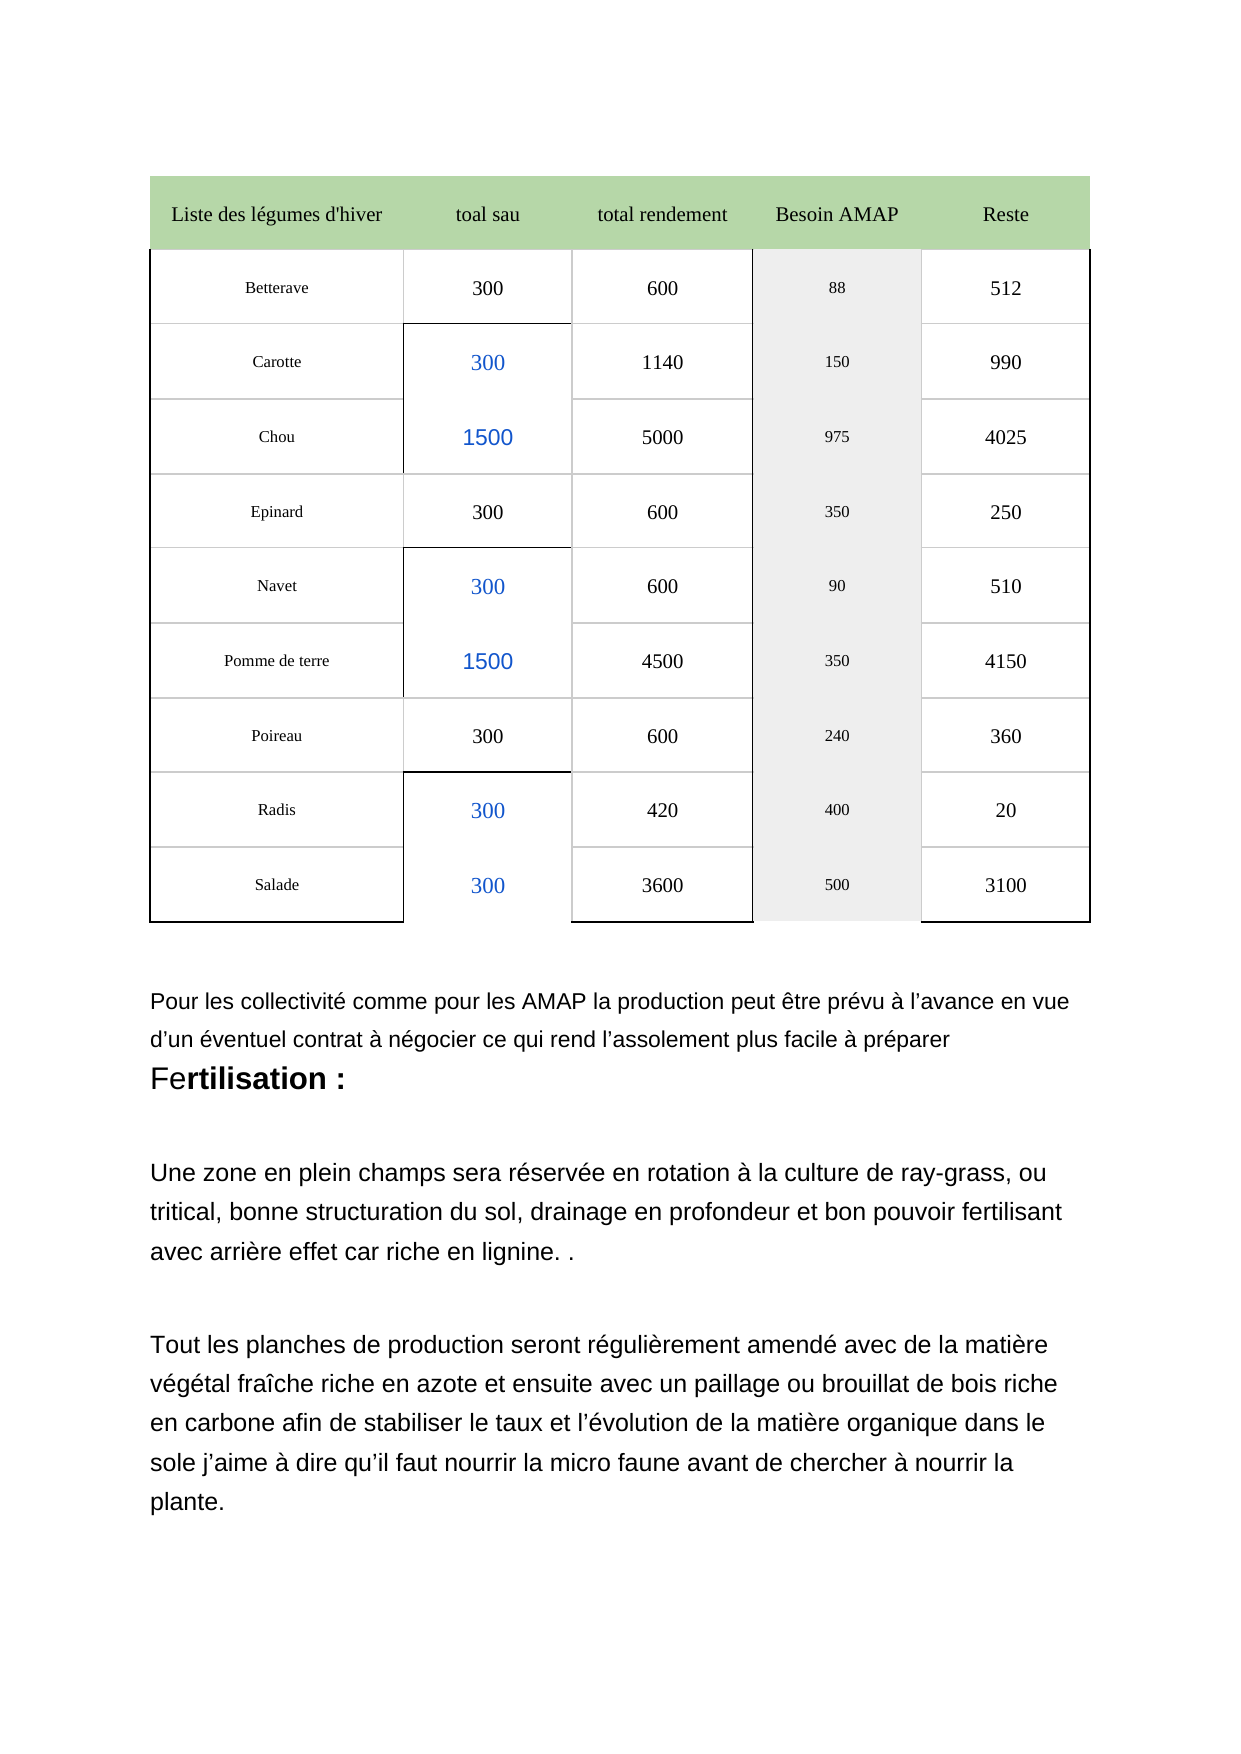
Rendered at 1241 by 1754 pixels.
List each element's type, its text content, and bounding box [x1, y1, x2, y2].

text Une zone en plein champs sera réservée en rotation à la culture de ray-grass, ou [150, 1170, 300, 1184]
table_cell 1140 [573, 324, 752, 398]
table_cell 360 [922, 699, 1089, 771]
text Une zone en plein champs sera réservée en rotation à la culture de ray-grass, ou [423, 1170, 928, 1184]
table_cell 250 [922, 475, 1089, 547]
table_cell 990 [922, 324, 1089, 398]
table_cell 240 [753, 697, 921, 771]
text Pour les collectivité comme pour les AMAP la production peut être prévu à l’avance en vue [831, 999, 1090, 1012]
table_header toal sau [403, 176, 572, 249]
table_header Liste des légumes d'hiver [150, 176, 403, 249]
table_cell Betterave [151, 250, 403, 323]
table_cell 1500 [404, 622, 571, 697]
table_cell 5000 [573, 400, 752, 473]
table_cell 350 [753, 622, 921, 697]
table_cell 600 [573, 250, 752, 323]
table_cell 4500 [573, 624, 752, 697]
text Une zone en plein champs sera réservée en rotation à la culture de ray-grass, ou [956, 1170, 1090, 1184]
table_cell 975 [753, 398, 921, 473]
text Pour les collectivité comme pour les AMAP la production peut être prévu à l’avance en vue [438, 999, 619, 1012]
table_cell 300 [404, 773, 571, 846]
text tritical, bonne structuration du sol, drainage en profondeur et bon pouvoir fertilisant [673, 1209, 875, 1223]
table_cell 300 [404, 250, 571, 323]
text Tout les planches de production seront régulièrement amendé avec de la matière [391, 1342, 619, 1356]
table_cell 300 [404, 324, 571, 398]
table_cell Radis [151, 773, 403, 846]
text tritical, bonne structuration du sol, drainage en profondeur et bon pouvoir fertilisant [150, 1209, 609, 1223]
table_cell Poireau [151, 699, 403, 771]
table_cell 600 [573, 548, 752, 622]
table_cell Carotte [151, 324, 403, 398]
table_cell 400 [753, 771, 921, 846]
table_cell 300 [404, 475, 571, 547]
text d’un éventuel contrat à négocier ce qui rend l’assolement plus facile à préparer [150, 1037, 422, 1050]
table_header total rendement [572, 176, 753, 249]
table_cell 150 [753, 323, 921, 398]
table_cell 600 [573, 699, 752, 771]
table_cell 88 [753, 249, 921, 323]
table_cell 420 [573, 773, 752, 846]
text d’un éventuel contrat à négocier ce qui rend l’assolement plus facile à préparer [740, 1037, 865, 1050]
text avec arrière effet car riche en lignine. . [504, 1248, 1090, 1263]
text sole j’aime à dire qu’il faut nourrir la micro faune avant de chercher à nourrir la [356, 1460, 1090, 1474]
table_cell Pomme de terre [151, 624, 403, 697]
table_header Reste [921, 176, 1090, 249]
text Une zone en plein champs sera réservée en rotation à la culture de ray-grass, ou [302, 1170, 421, 1184]
table_cell 512 [922, 250, 1089, 323]
table_cell Navet [151, 548, 403, 622]
text d’un éventuel contrat à négocier ce qui rend l’assolement plus facile à préparer [900, 1037, 1090, 1050]
text tritical, bonne structuration du sol, drainage en profondeur et bon pouvoir fertilisant [877, 1209, 1090, 1223]
table_cell 90 [753, 547, 921, 622]
table_cell 350 [753, 473, 921, 547]
table_cell 4150 [922, 624, 1089, 697]
table_cell 3100 [922, 848, 1089, 921]
table_header Besoin AMAP [753, 176, 921, 249]
table_cell 600 [573, 475, 752, 547]
table_cell Salade [151, 848, 403, 921]
table_cell Chou [151, 400, 403, 473]
table_cell 4025 [922, 400, 1089, 473]
table_cell 1500 [404, 398, 571, 473]
text Tout les planches de production seront régulièrement amendé avec de la matière [249, 1342, 389, 1356]
table_cell 510 [922, 548, 1089, 622]
text d’un éventuel contrat à négocier ce qui rend l’assolement plus facile à préparer [524, 1037, 738, 1050]
table_cell 300 [404, 846, 571, 921]
text végétal fraîche riche en azote et ensuite avec un paillage ou brouillat de bois riche [188, 1381, 696, 1395]
table_cell 20 [922, 773, 1089, 846]
text Tout les planches de production seront régulièrement amendé avec de la matière [621, 1342, 1090, 1356]
table_cell Epinard [151, 475, 403, 547]
table_cell 3600 [573, 848, 752, 921]
text plante. [154, 1499, 1090, 1513]
text avec arrière effet car riche en lignine. . [150, 1248, 502, 1263]
text en carbone afin de stabiliser le taux et l’évolution de la matière organique dans le [928, 1420, 1090, 1435]
text sole j’aime à dire qu’il faut nourrir la micro faune avant de chercher à nourrir la [206, 1460, 354, 1474]
text végétal fraîche riche en azote et ensuite avec un paillage ou brouillat de bois riche [764, 1381, 1090, 1395]
table_cell 500 [753, 846, 921, 921]
text Fertilisation : [150, 1075, 1090, 1093]
table_cell 300 [404, 548, 571, 622]
text Pour les collectivité comme pour les AMAP la production peut être prévu à l’avance en vue [150, 999, 436, 1012]
table_cell 300 [404, 699, 571, 771]
text en carbone afin de stabiliser le taux et l’évolution de la matière organique dans le [150, 1420, 879, 1435]
